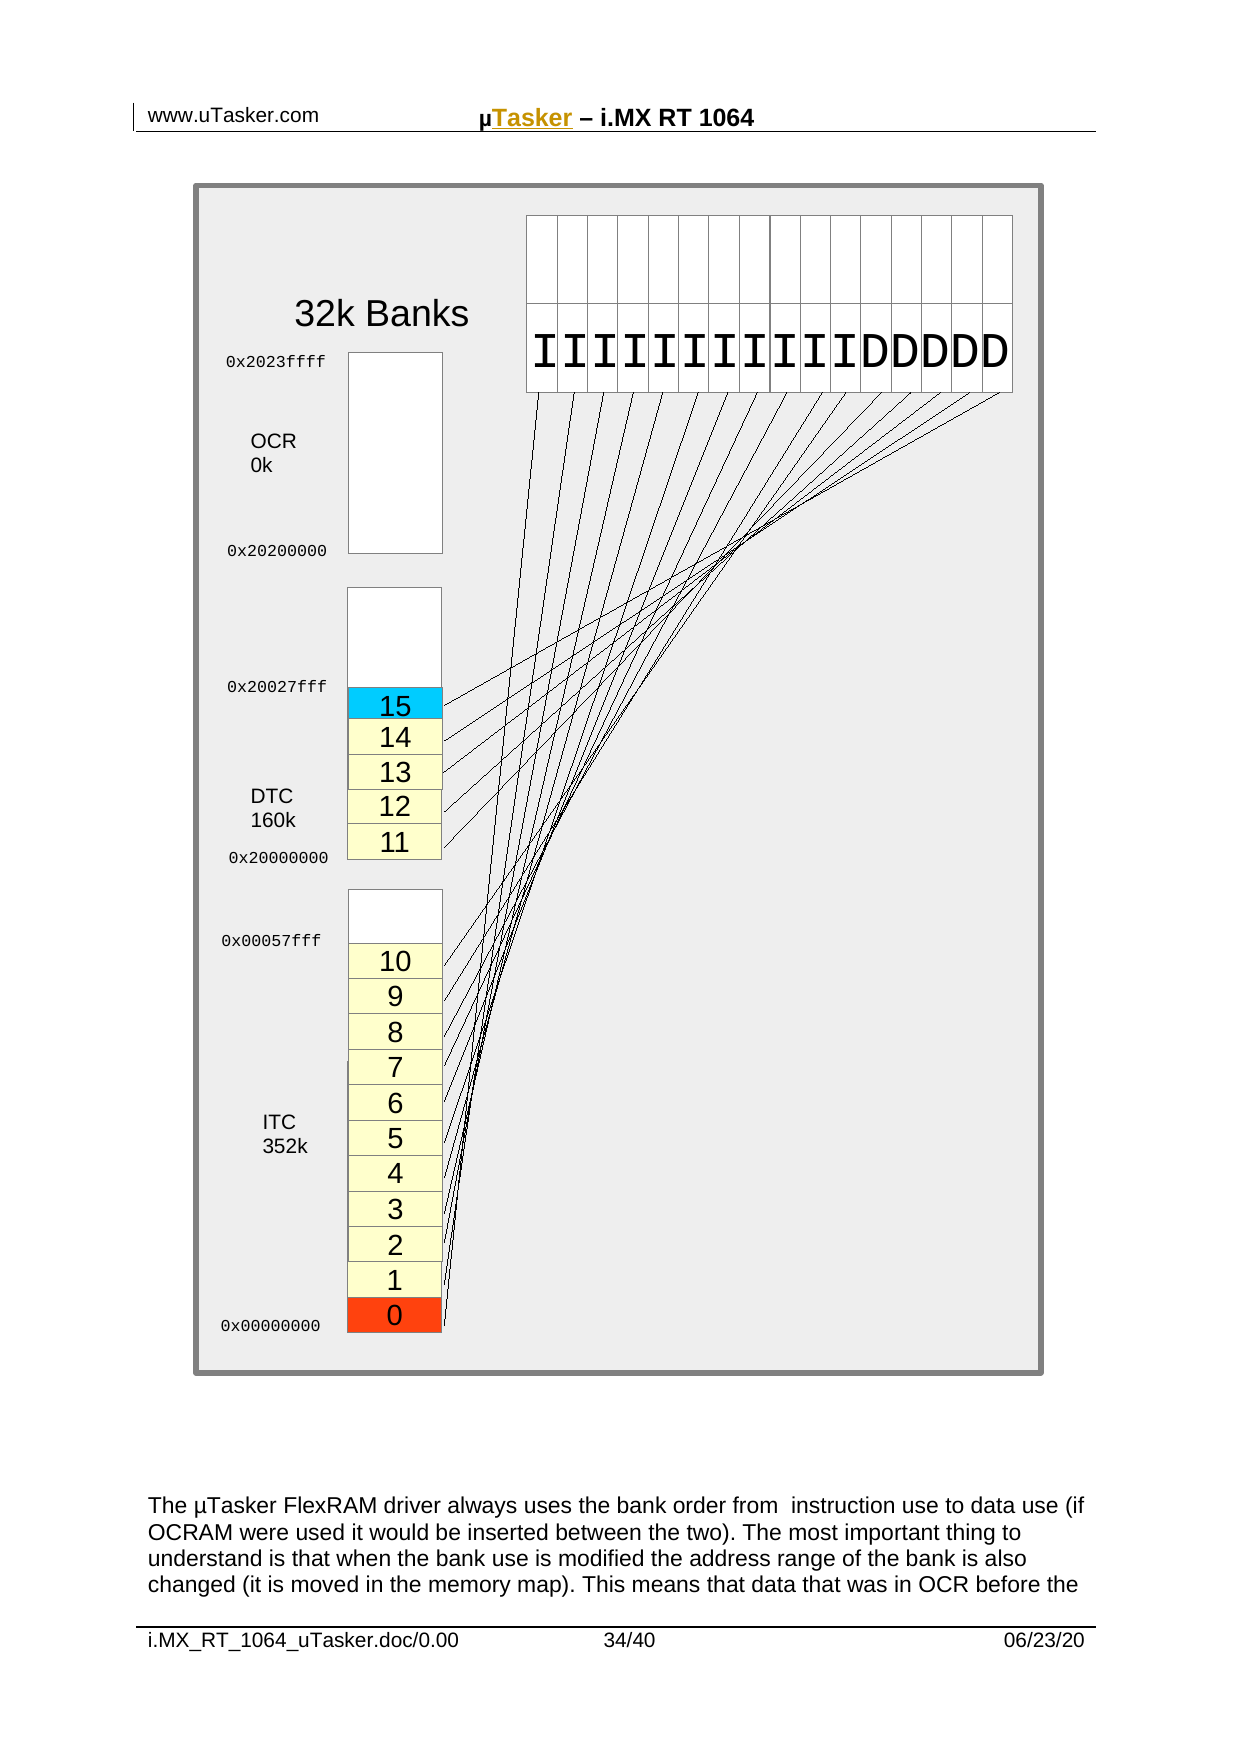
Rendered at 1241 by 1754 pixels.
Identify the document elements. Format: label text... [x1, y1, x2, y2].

text The µTasker FlexRAM driver always uses the bank order from instruction use to data use (if OCRAM were used it would be inserted between the two). The most important thing to understand is that when the bank use is modified the address range of the bank is also changed (it is moved in the memory map). This means that data that was in OCR before the [148, 1492, 1093, 1598]
